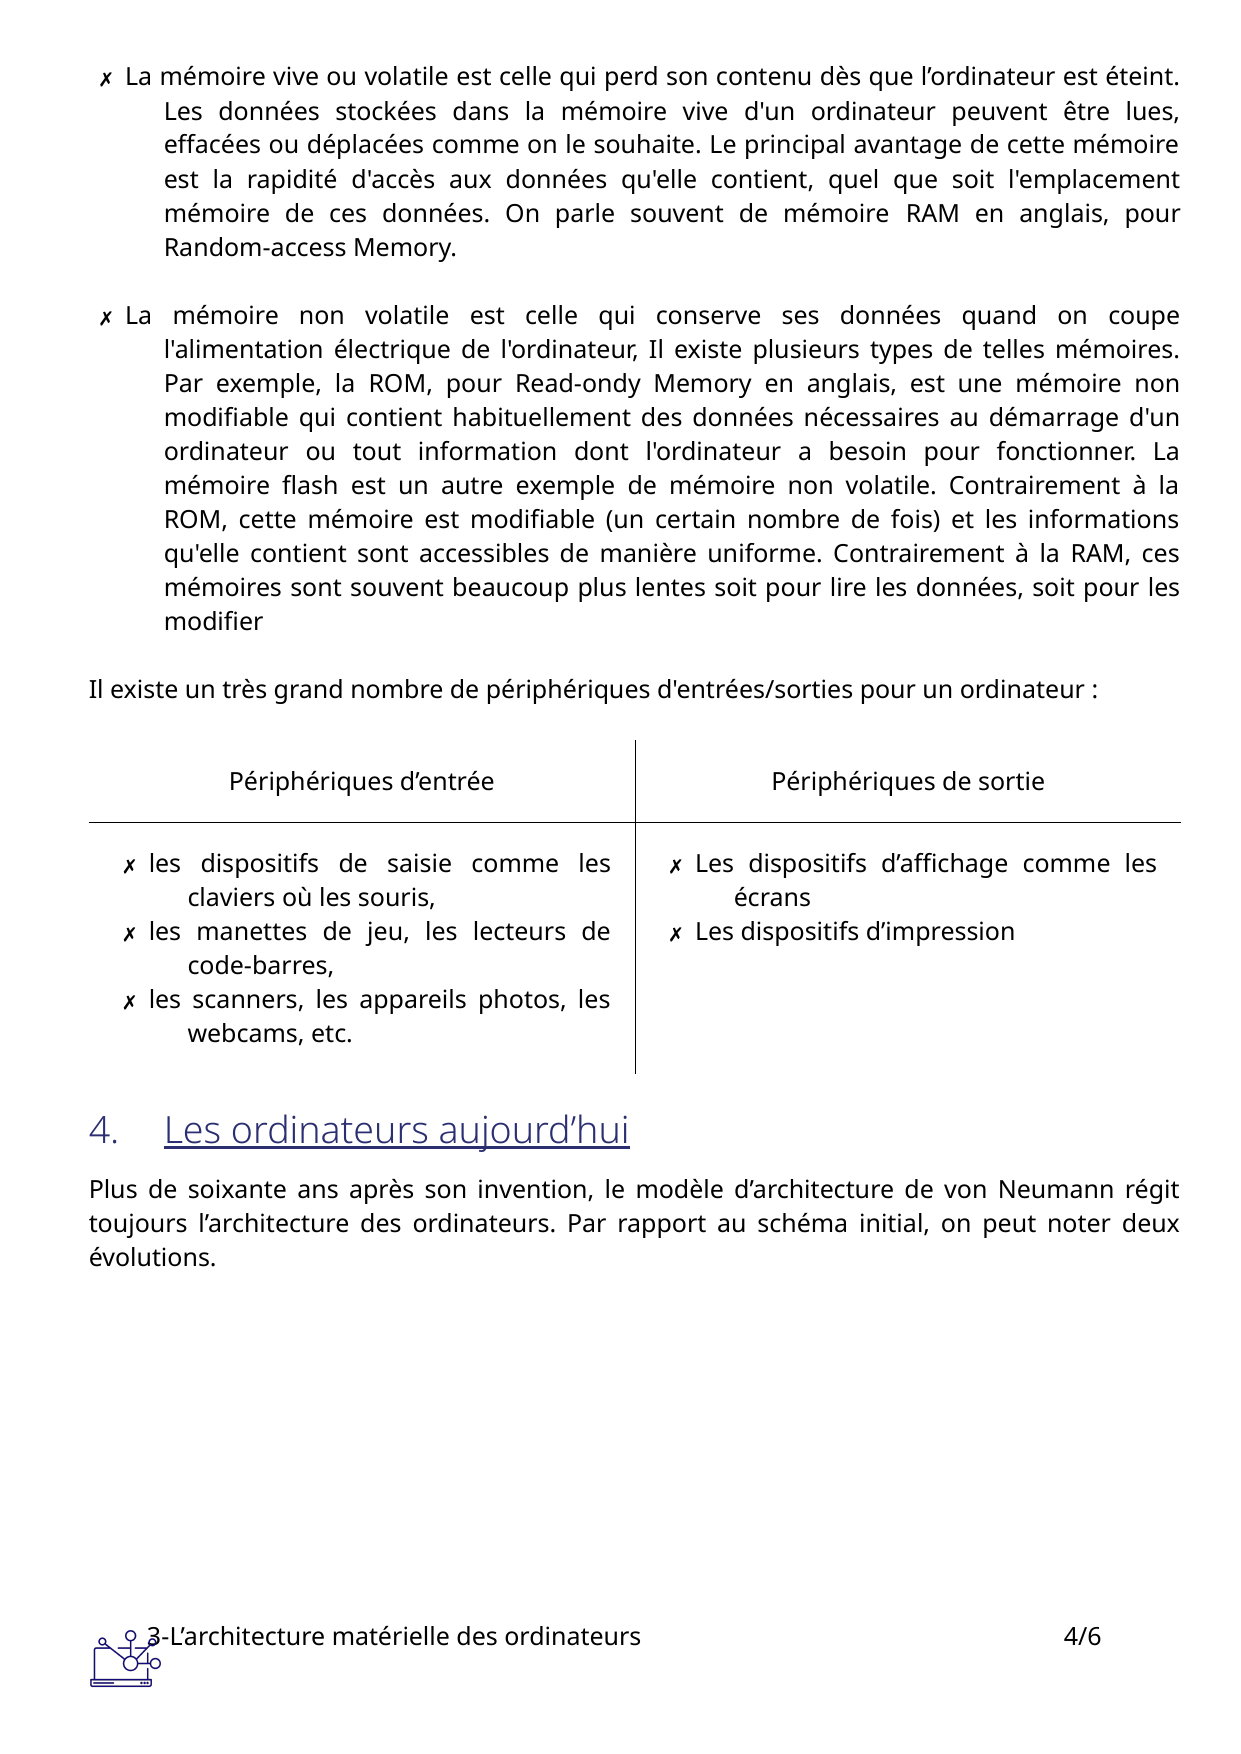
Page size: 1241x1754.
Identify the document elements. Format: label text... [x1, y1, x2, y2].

table_cell les dispositifs de saisie comme les claviers où les souris, les manettes de jeu, les lecteurs de code-barres, les scanners, les appareils photos, les webcams, etc. [89, 823, 635, 1073]
text Il existe un très grand nombre de périphériques d'entrées/sorties pour un ordinateur : [88, 672, 1181, 706]
table_header Périphériques de sortie [636, 740, 1181, 822]
picture [87, 1620, 164, 1697]
list La mémoire non volatile est celle qui conserve ses données quand on coupe l'alimentation électrique de l'ordinateur, Il existe plusieurs types de telles mémoires. Par exemple, la ROM, pour Read-ondy Memory en anglais, est une mémoire non modifiable qui contient habituellement des données nécessaires au démarrage d'un ordinateur ou tout information dont l'ordinateur a besoin pour fonctionner. La mémoire flash est un autre exemple de mémoire non volatile. Contrairement à la ROM, cette mémoire est modifiable (un certain nombre de fois) et les informations qu'elle contient sont accessibles de manière uniforme. Contrairement à la RAM, ces mémoires sont souvent beaucoup plus lentes soit pour lire les données, soit pour les modifier [100, 297, 1181, 638]
list La mémoire vive ou volatile est celle qui perd son contenu dès que l’ordinateur est éteint. Les données stockées dans la mémoire vive d'un ordinateur peuvent être lues, effacées ou déplacées comme on le souhaite. Le principal avantage de cette mémoire est la rapidité d'accès aux données qu'elle contient, quel que soit l'emplacement mémoire de ces données. On parle souvent de mémoire RAM en anglais, pour Random-access Memory. [100, 59, 1181, 263]
table_header Périphériques d’entrée [89, 740, 635, 822]
text Plus de soixante ans après son invention, le modèle d’architecture de von Neumann régit toujours l’architecture des ordinateurs. Par rapport au schéma initial, on peut noter deux évolutions. [88, 1172, 1181, 1274]
subtitle Les ordinateurs aujourd’hui [88, 1103, 1181, 1154]
table_cell Les dispositifs d’affichage comme les écrans Les dispositifs d’impression [636, 823, 1181, 1073]
